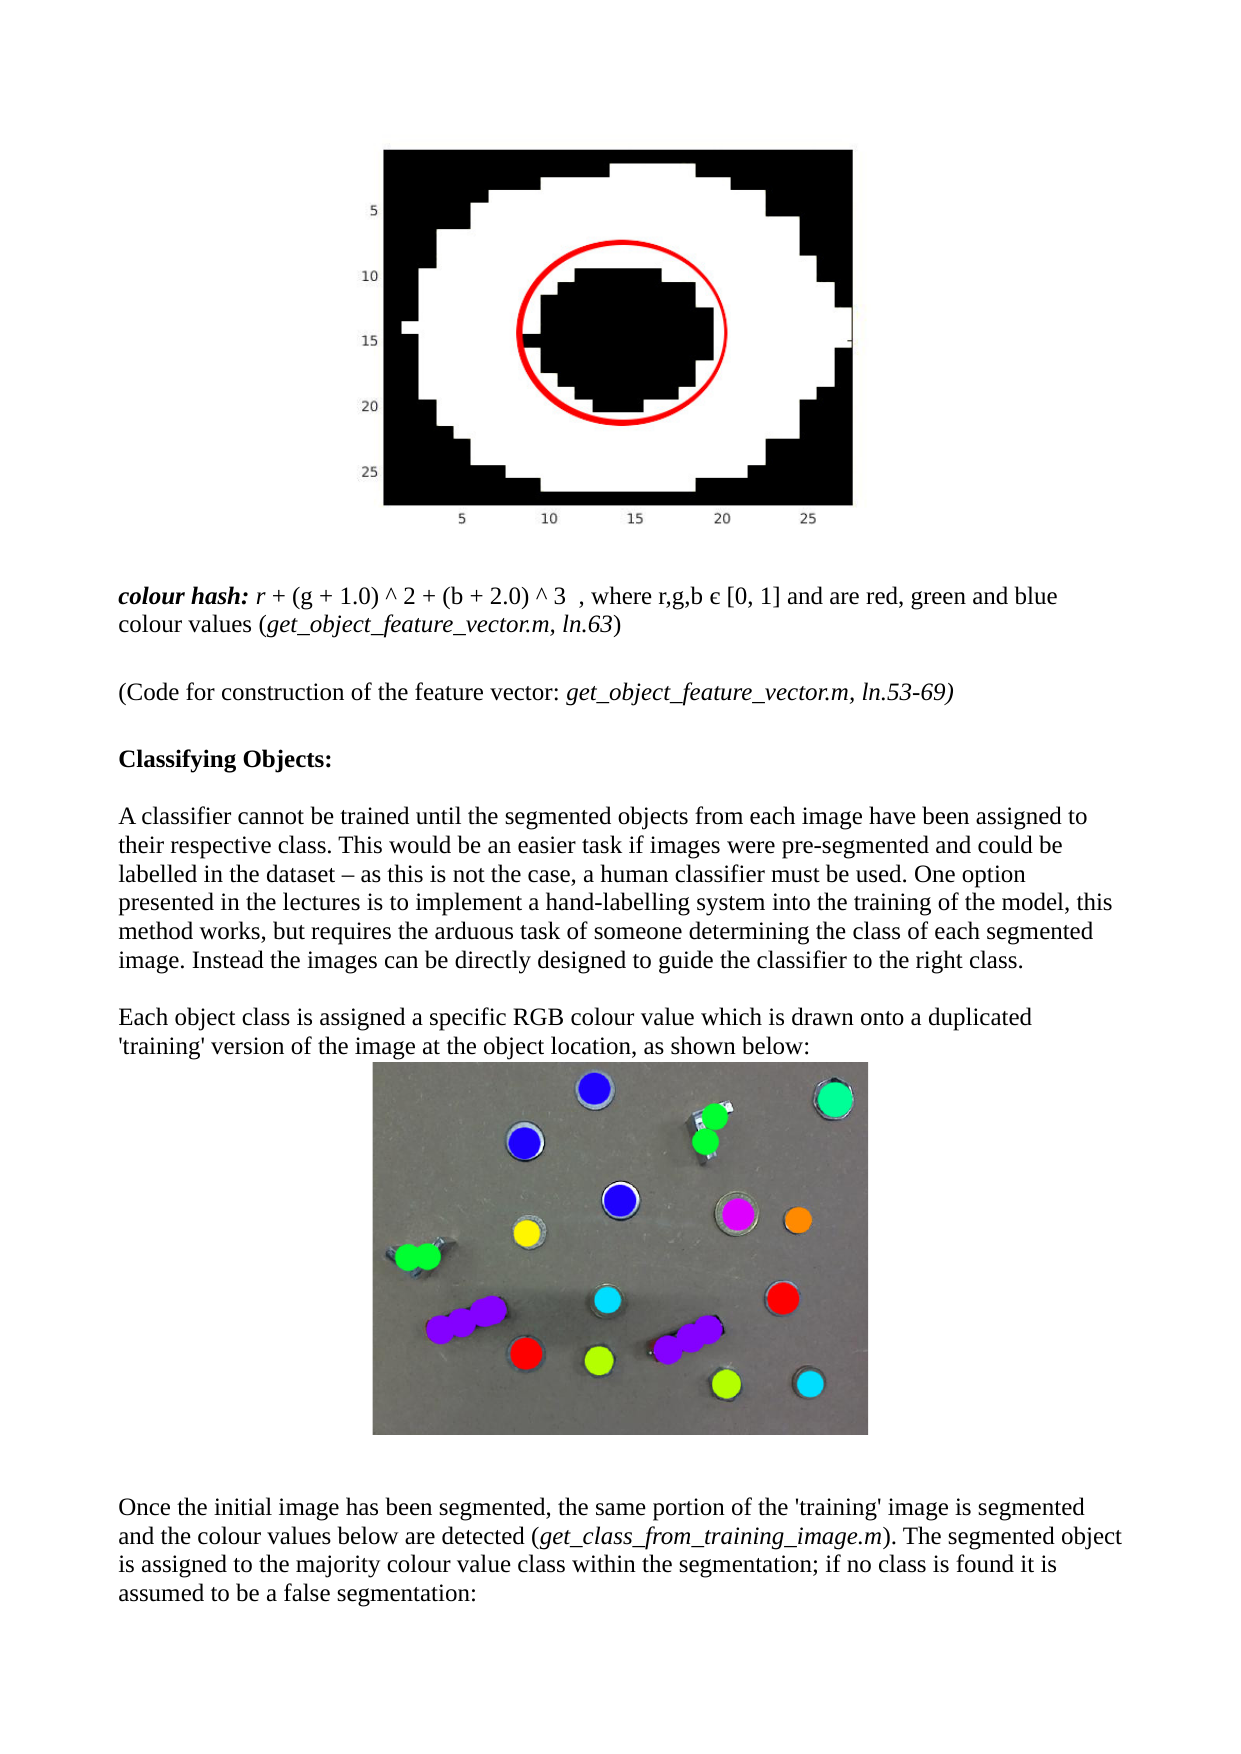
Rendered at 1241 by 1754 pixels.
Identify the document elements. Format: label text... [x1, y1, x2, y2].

text A classifier cannot be trained until the segmented objects from each image have been assigned to their respective class. This would be an easier task if images were pre-segmented and could be labelled in the dataset – as this is not the case, a human classifier must be used. One option presented in the lectures is to implement a hand-labelling system into the training of the model, this method works, but requires the arduous task of someone determining the class of each segmented image. Instead the images can be directly designed to guide the classifier to the right class. [118, 801, 1122, 974]
text Classifying Objects: [118, 744, 1122, 772]
picture [372, 1062, 869, 1435]
text colour hash: r + (g + 1.0) ^ 2 + (b + 2.0) ^ 3 , where r,g,b є [0, 1] and are red, green and blue colour values (get_object_feature_vector.m, ln.63) [118, 581, 1122, 638]
picture [307, 118, 909, 552]
text (Code for construction of the feature vector: get_object_feature_vector.m, ln.53-69) [118, 677, 1122, 705]
text Once the initial image has been segmented, the same portion of the 'training' image is segmented and the colour values below are detected (get_class_from_training_image.m). The segmented object is assigned to the majority colour value class within the segmentation; if no class is found it is assumed to be a false segmentation: [118, 1492, 1122, 1607]
text Each object class is assigned a specific RGB colour value which is drawn onto a duplicated 'training' version of the image at the object location, as shown below: [118, 1002, 1122, 1060]
